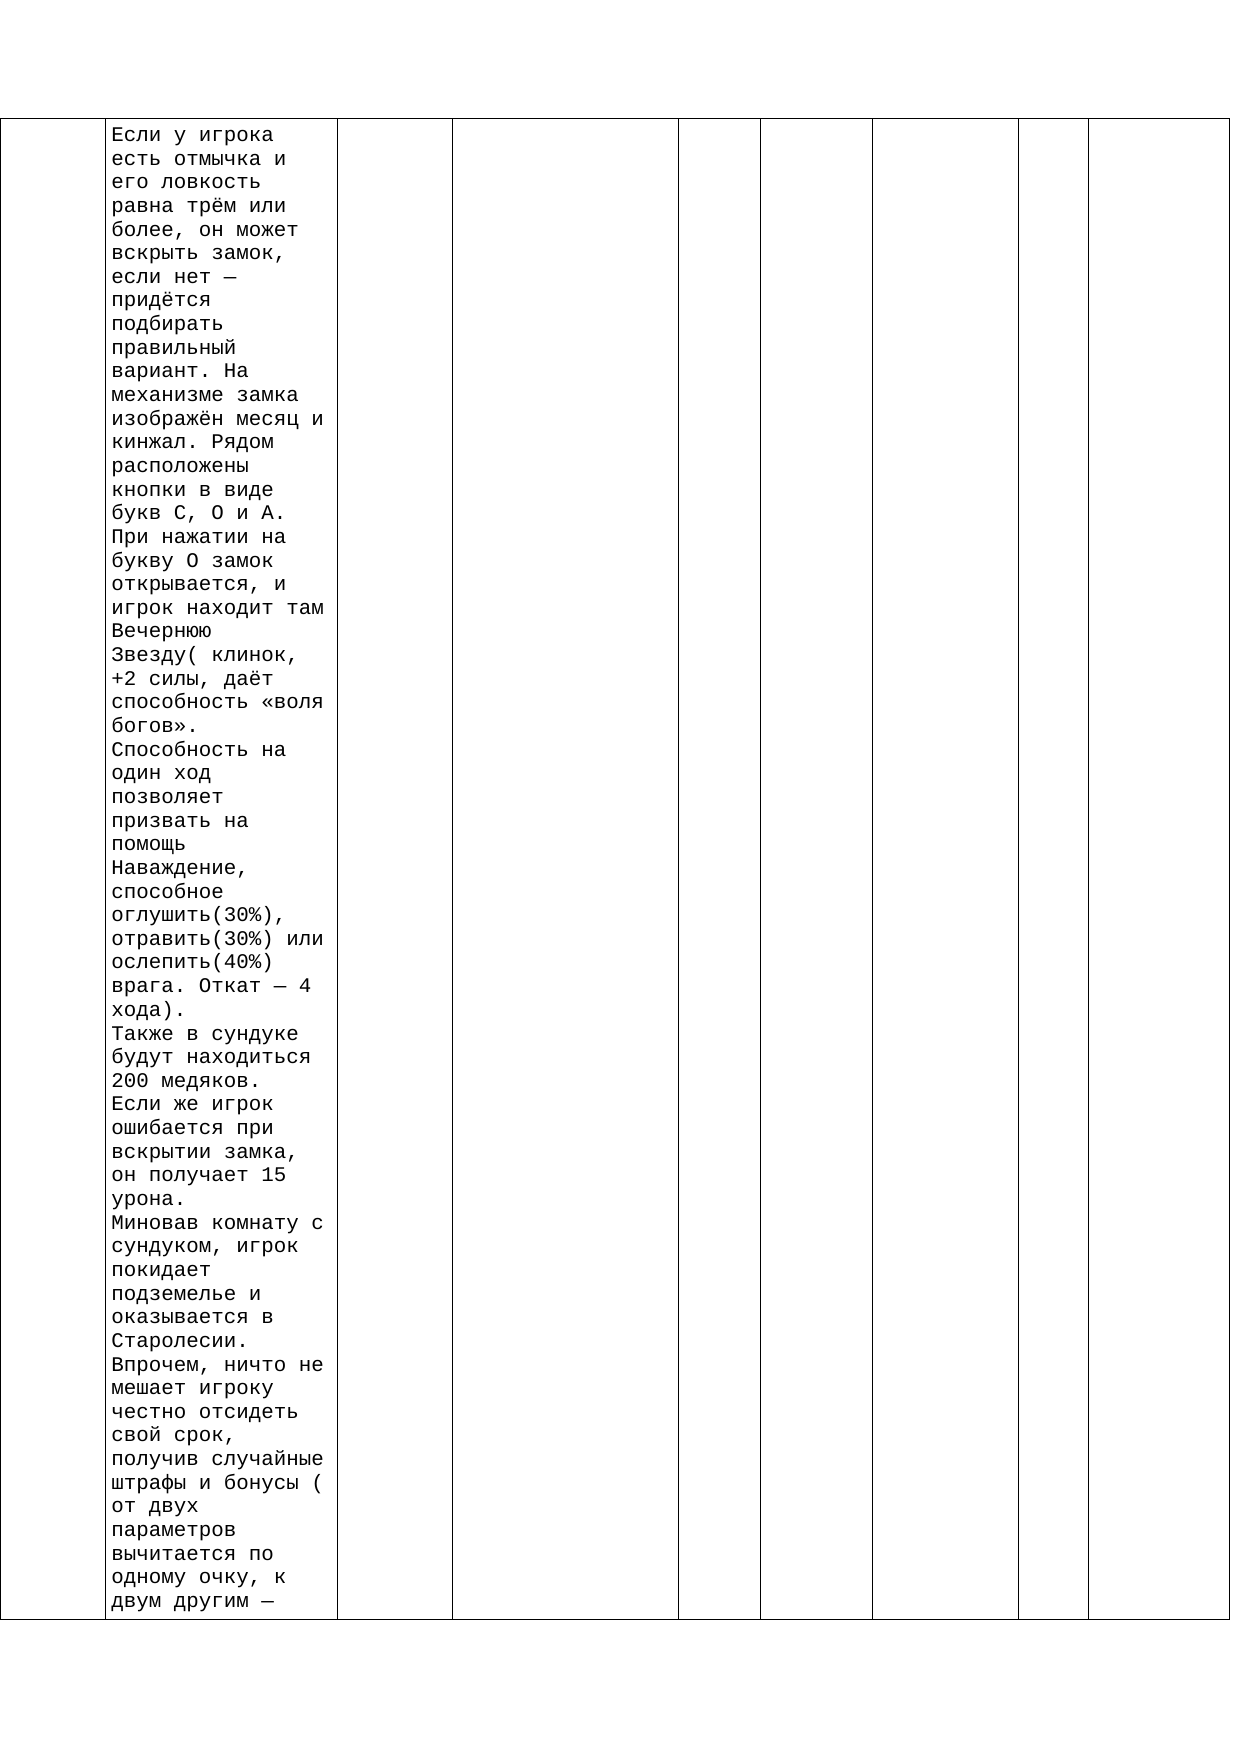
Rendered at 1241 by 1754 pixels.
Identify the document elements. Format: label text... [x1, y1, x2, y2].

table_cell [679, 119, 760, 1619]
table_cell [873, 119, 1018, 1619]
table_cell [1, 119, 105, 1619]
table_cell [453, 119, 678, 1619]
table_cell [338, 119, 452, 1619]
table_cell Если у игрока есть отмычка и его ловкость равна трём или более, он может вскрыть замок, если нет — придётся подбирать правильный вариант. На механизме замка изображён месяц и кинжал. Рядом расположены кнопки в виде букв С, О и А. При нажатии на букву О замок открывается, и игрок находит там Вечернюю Звезду( клинок, +2 силы, даёт способность «воля богов». Способность на один ход позволяет призвать на помощь Наваждение, способное оглушить(30%), отравить(30%) или ослепить(40%) врага. Откат — 4 хода). Также в сундуке будут находиться 200 медяков. Если же игрок ошибается при вскрытии замка, он получает 15 урона. Миновав комнату с сундуком, игрок покидает подземелье и оказывается в Старолесии. Впрочем, ничто не мешает игроку честно отсидеть свой срок, получив случайные штрафы и бонусы ( от двух параметров вычитается по одному очку, к двум другим — [106, 119, 337, 1619]
table_cell [1019, 119, 1088, 1619]
table_cell [1089, 119, 1229, 1619]
table_cell [761, 119, 872, 1619]
